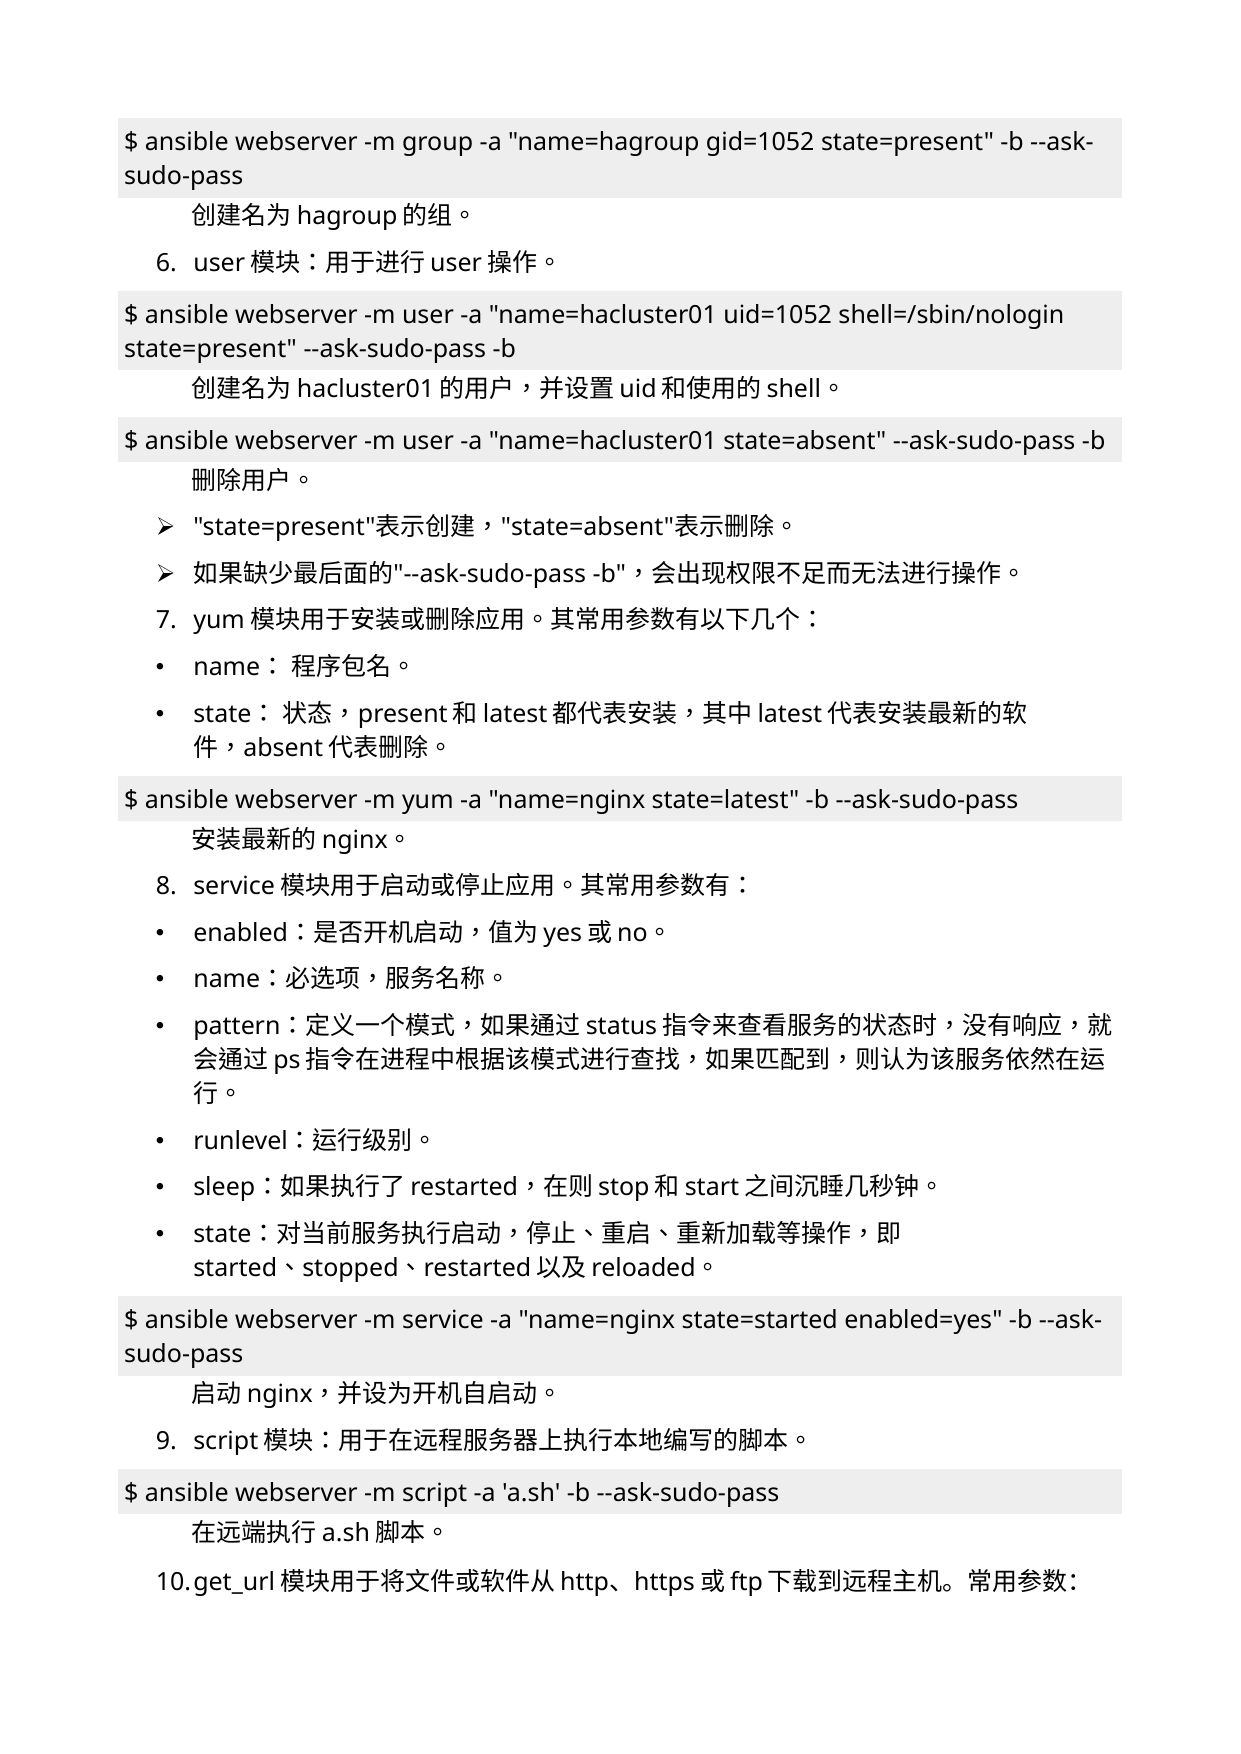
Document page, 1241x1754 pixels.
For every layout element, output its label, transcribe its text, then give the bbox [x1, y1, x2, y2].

text 启动nginx，并设为开机自启动。 [118, 1376, 1122, 1410]
list script模块：用于在远程服务器上执行本地编写的脚本。 [156, 1422, 1122, 1456]
table_header $ ansible webserver -m user -a "name=hacluster01 uid=1052 shell=/sbin/nologin state=present" --ask-sudo-pass -b [118, 291, 1122, 370]
list 如果缺少最后面的"--ask-sudo-pass -b"，会出现权限不足而无法进行操作。 [156, 556, 1122, 590]
list pattern：定义一个模式，如果通过status指令来查看服务的状态时，没有响应，就会通过ps指令在进程中根据该模式进行查找，如果匹配到，则认为该服务依然在运行。 [156, 1008, 1122, 1110]
table_header $ ansible webserver -m yum -a "name=nginx state=latest" -b --ask-sudo-pass [118, 776, 1122, 821]
table_header $ ansible webserver -m script -a 'a.sh' -b --ask-sudo-pass [118, 1469, 1122, 1514]
list state：对当前服务执行启动，停止、重启、重新加载等操作，即started、stopped、restarted以及reloaded。 [156, 1216, 1122, 1284]
list runlevel：运行级别。 [156, 1122, 1122, 1156]
text 创建名为hacluster01的用户，并设置uid和使用的shell。 [118, 370, 1122, 404]
text 删除用户。 [118, 462, 1122, 497]
list name： 程序包名。 [156, 649, 1122, 683]
text 创建名为hagroup的组。 [118, 198, 1122, 232]
list yum模块用于安装或删除应用。其常用参数有以下几个： [156, 602, 1122, 636]
table_header $ ansible webserver -m user -a "name=hacluster01 state=absent" --ask-sudo-pass -b [118, 417, 1122, 462]
text 安装最新的nginx。 [118, 821, 1122, 856]
list state： 状态，present和latest都代表安装，其中latest代表安装最新的软件，absent代表删除。 [156, 695, 1122, 763]
list get_url模块用于将文件或软件从http、https或ftp下载到远程主机。常用参数： [156, 1561, 1122, 1597]
text 在远端执行a.sh脚本。 [118, 1514, 1122, 1548]
list name：必选项，服务名称。 [156, 961, 1122, 995]
list "state=present"表示创建，"state=absent"表示删除。 [156, 509, 1122, 543]
list sleep：如果执行了restarted，在则stop和start之间沉睡几秒钟。 [156, 1169, 1122, 1203]
table_header $ ansible webserver -m group -a "name=hagroup gid=1052 state=present" -b --ask-sudo-pass [118, 118, 1122, 198]
list enabled：是否开机启动，值为yes或no。 [156, 914, 1122, 949]
list service模块用于启动或停止应用。其常用参数有： [156, 868, 1122, 902]
list user模块：用于进行user操作。 [156, 244, 1122, 278]
table_header $ ansible webserver -m service -a "name=nginx state=started enabled=yes" -b --ask-sudo-pass [118, 1296, 1122, 1376]
